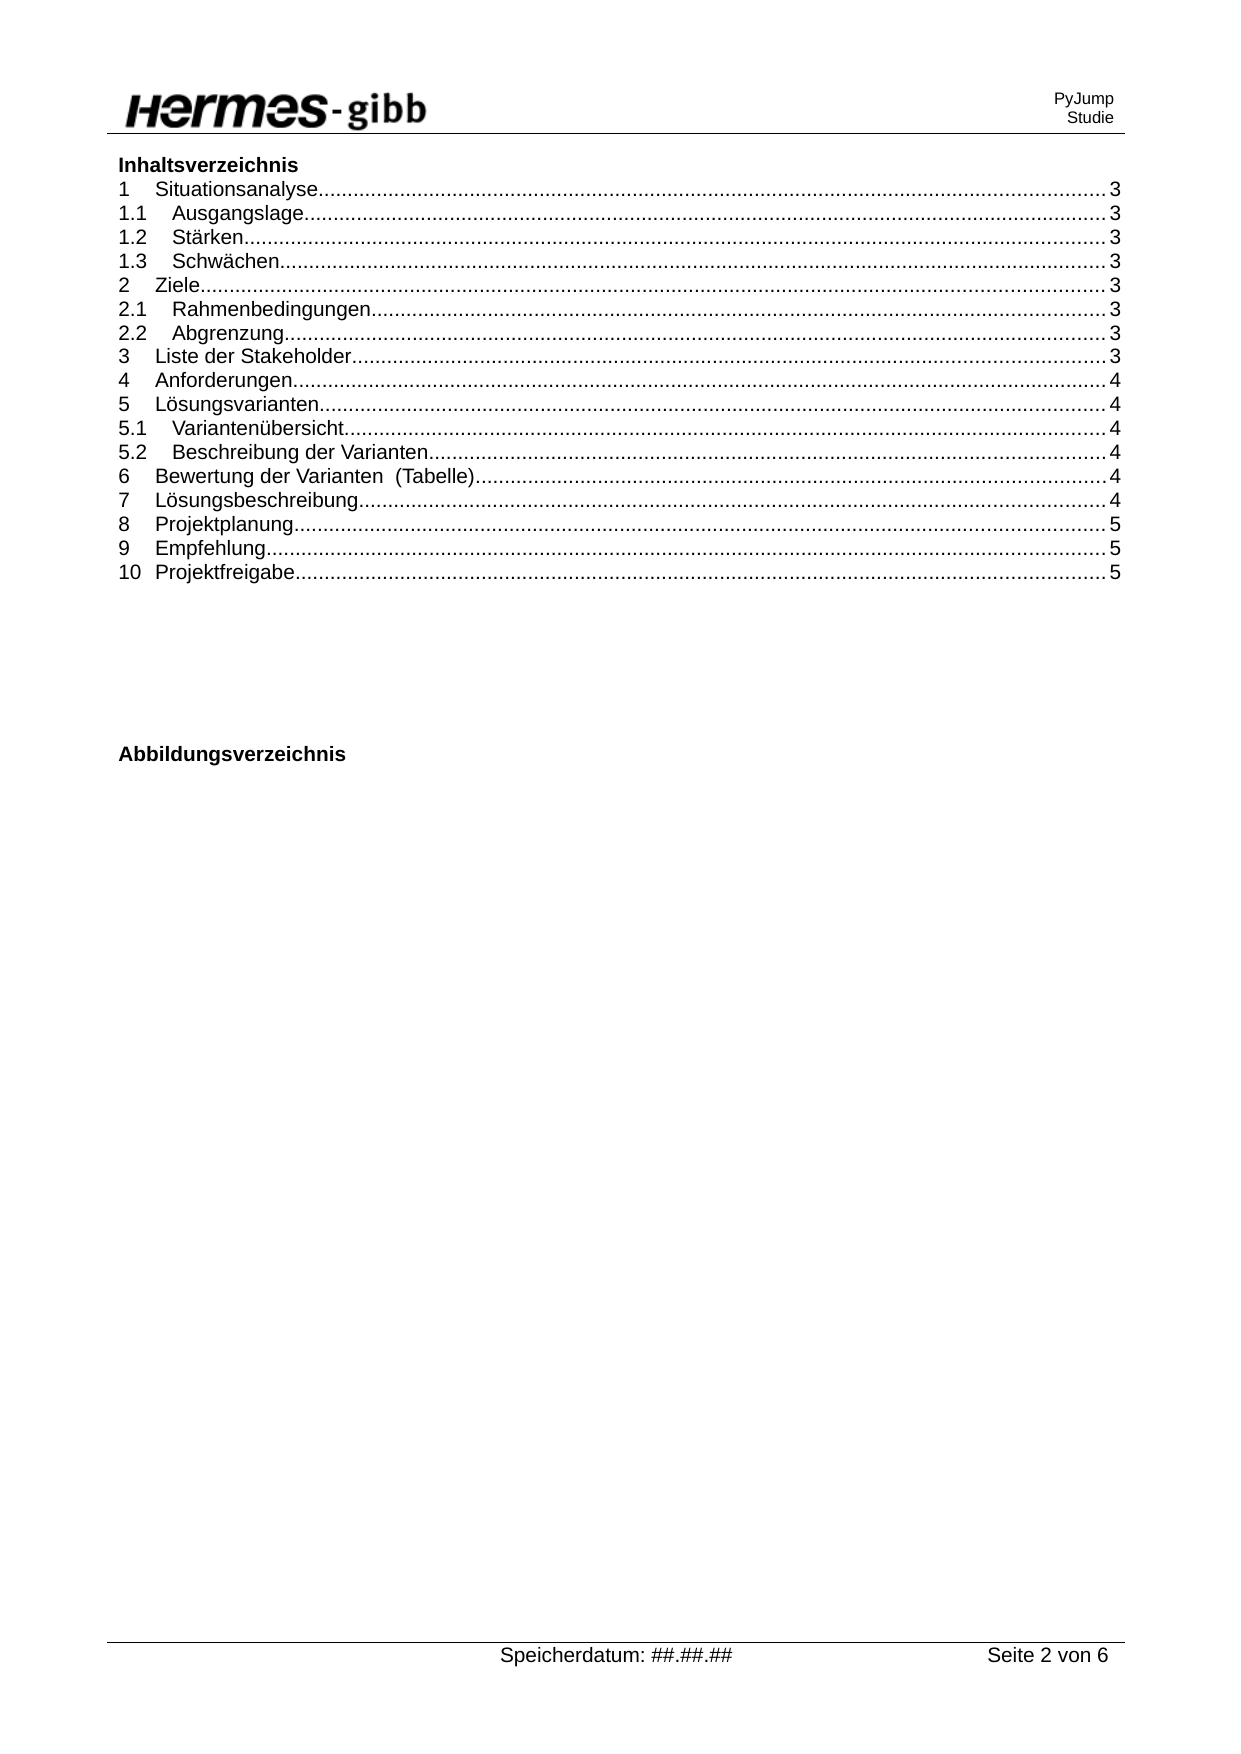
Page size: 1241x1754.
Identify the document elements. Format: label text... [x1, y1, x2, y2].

text Abbildungsverzeichnis [118, 742, 1122, 766]
text 4 Anforderungen 4 [118, 368, 1122, 392]
text 1.1 Ausgangslage 3 [118, 201, 1122, 224]
text 5.1 Variantenübersicht 4 [118, 416, 1122, 440]
text 9 Empfehlung 5 [118, 536, 1122, 560]
text 3 Liste der Stakeholder 3 [118, 344, 1122, 368]
text 10 Projektfreigabe 5 [118, 560, 1122, 584]
text 6 Bewertung der Varianten (Tabelle) 4 [118, 464, 1122, 488]
text Inhaltsverzeichnis [118, 153, 1122, 177]
text 1.3 Schwächen 3 [118, 248, 1122, 272]
text 5 Lösungsvarianten 4 [118, 392, 1122, 416]
text 2.1 Rahmenbedingungen 3 [118, 296, 1122, 320]
text 2 Ziele 3 [118, 272, 1122, 296]
text 5.2 Beschreibung der Varianten 4 [118, 440, 1122, 464]
text 1.2 Stärken 3 [118, 224, 1122, 248]
text 8 Projektplanung 5 [118, 512, 1122, 536]
text 7 Lösungsbeschreibung 4 [118, 488, 1122, 512]
text 1 Situationsanalyse 3 [118, 177, 1122, 201]
text 2.2 Abgrenzung 3 [118, 320, 1122, 344]
